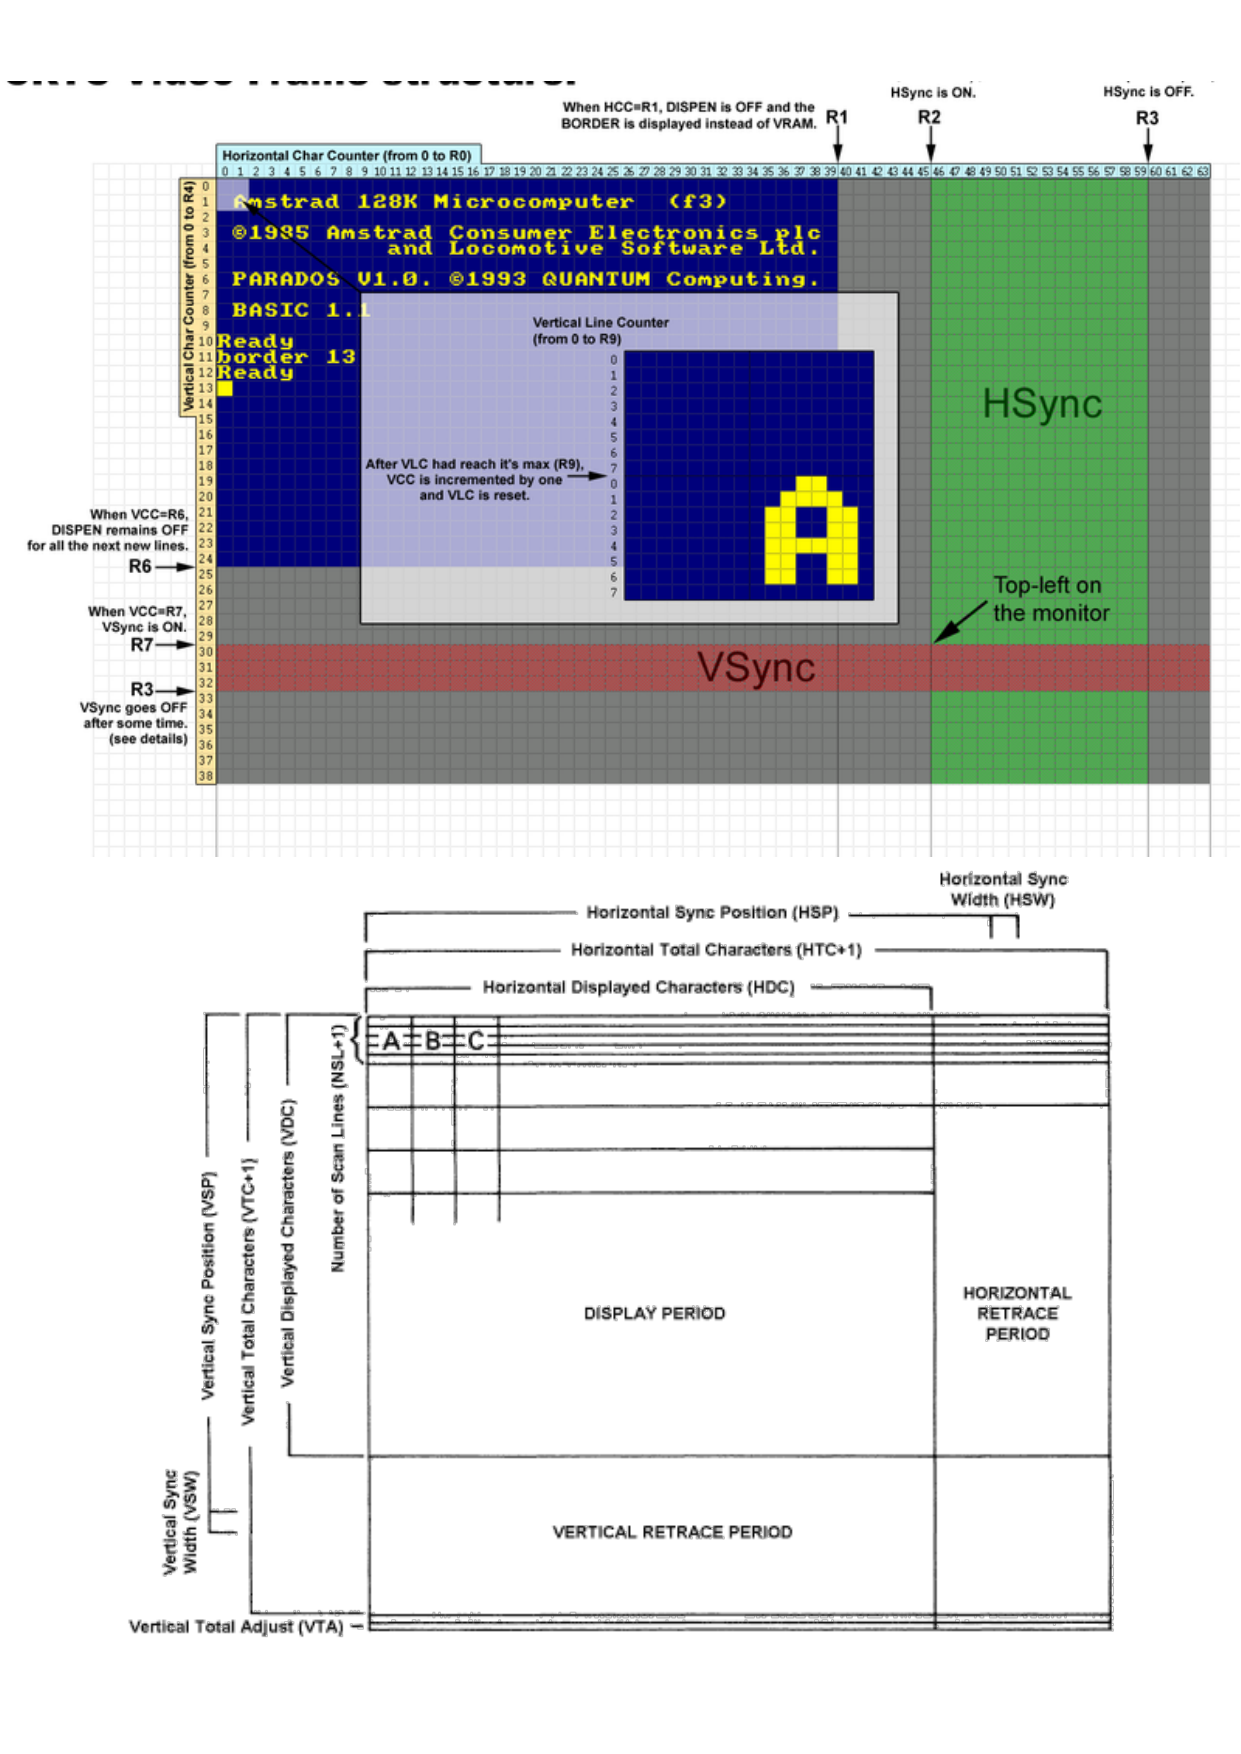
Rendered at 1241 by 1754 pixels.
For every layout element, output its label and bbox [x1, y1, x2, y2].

picture [0, 81, 1241, 857]
picture [95, 868, 1223, 1639]
